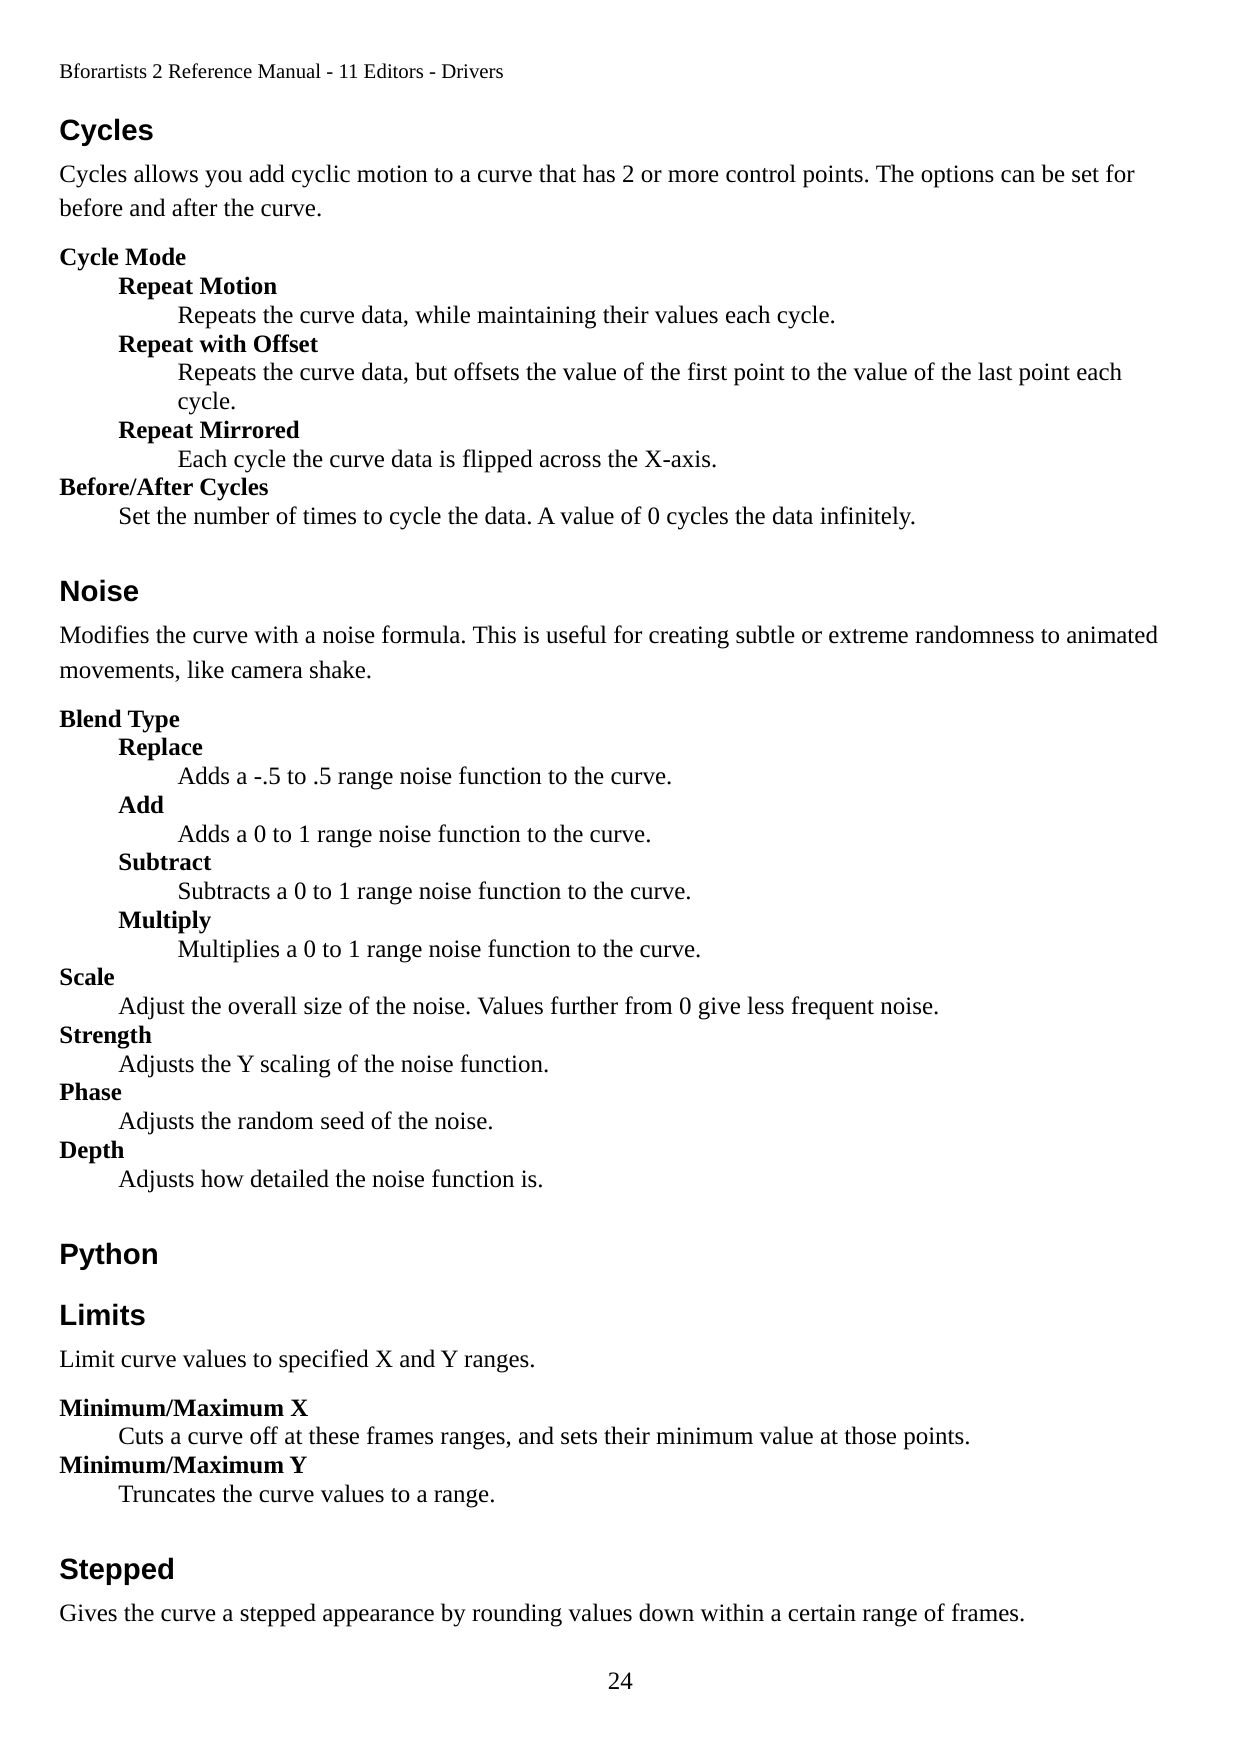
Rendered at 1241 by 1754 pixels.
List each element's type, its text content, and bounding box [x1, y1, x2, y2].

text Modifies the curve with a noise formula. This is useful for creating subtle or extreme randomness to animated movements, like camera shake. [59, 620, 1181, 683]
subtitle Stepped [59, 1552, 1181, 1586]
subtitle Before/After Cycles [59, 472, 1181, 501]
list Adds a 0 to 1 range noise function to the curve. [177, 819, 1181, 847]
subtitle Replace [118, 732, 1181, 761]
subtitle Multiply [118, 905, 1181, 934]
subtitle Python [59, 1237, 1181, 1270]
list Adds a -.5 to .5 range noise function to the curve. [177, 761, 1181, 790]
list Adjusts the random seed of the noise. [118, 1106, 1181, 1135]
list Adjusts the Y scaling of the noise function. [118, 1049, 1181, 1077]
text Cycles allows you add cyclic motion to a curve that has 2 or more control points. The options can be set for before and after the curve. [59, 159, 1181, 222]
list Subtracts a 0 to 1 range noise function to the curve. [177, 876, 1181, 905]
subtitle Phase [59, 1077, 1181, 1106]
text Gives the curve a stepped appearance by rounding values down within a certain range of frames. [59, 1598, 1181, 1627]
list Cuts a curve off at these frames ranges, and sets their minimum value at those points. [118, 1421, 1181, 1450]
subtitle Limits [59, 1297, 1181, 1331]
list Adjusts how detailed the noise function is. [118, 1164, 1181, 1192]
list Repeats the curve data, but offsets the value of the first point to the value of the last point each cycle. [177, 357, 1181, 415]
list Multiplies a 0 to 1 range noise function to the curve. [177, 934, 1181, 962]
text Limit curve values to specified X and Y ranges. [59, 1344, 1181, 1372]
list Set the number of times to cycle the data. A value of 0 cycles the data infinitely. [118, 501, 1181, 530]
list Each cycle the curve data is flipped across the X-axis. [177, 444, 1181, 472]
subtitle Subtract [118, 847, 1181, 876]
list Adjust the overall size of the noise. Values further from 0 give less frequent noise. [118, 991, 1181, 1020]
subtitle Cycle Mode [59, 242, 1181, 271]
subtitle Repeat Motion [118, 271, 1181, 300]
subtitle Cycles [59, 113, 1181, 146]
list Repeats the curve data, while maintaining their values each cycle. [177, 300, 1181, 329]
subtitle Add [118, 790, 1181, 819]
subtitle Repeat with Offset [118, 329, 1181, 357]
subtitle Noise [59, 574, 1181, 608]
subtitle Blend Type [59, 704, 1181, 732]
subtitle Minimum/Maximum X [59, 1393, 1181, 1421]
subtitle Depth [59, 1135, 1181, 1164]
subtitle Scale [59, 962, 1181, 991]
subtitle Strength [59, 1020, 1181, 1049]
subtitle Minimum/Maximum Y [59, 1450, 1181, 1479]
list Truncates the curve values to a range. [118, 1479, 1181, 1508]
subtitle Repeat Mirrored [118, 415, 1181, 444]
